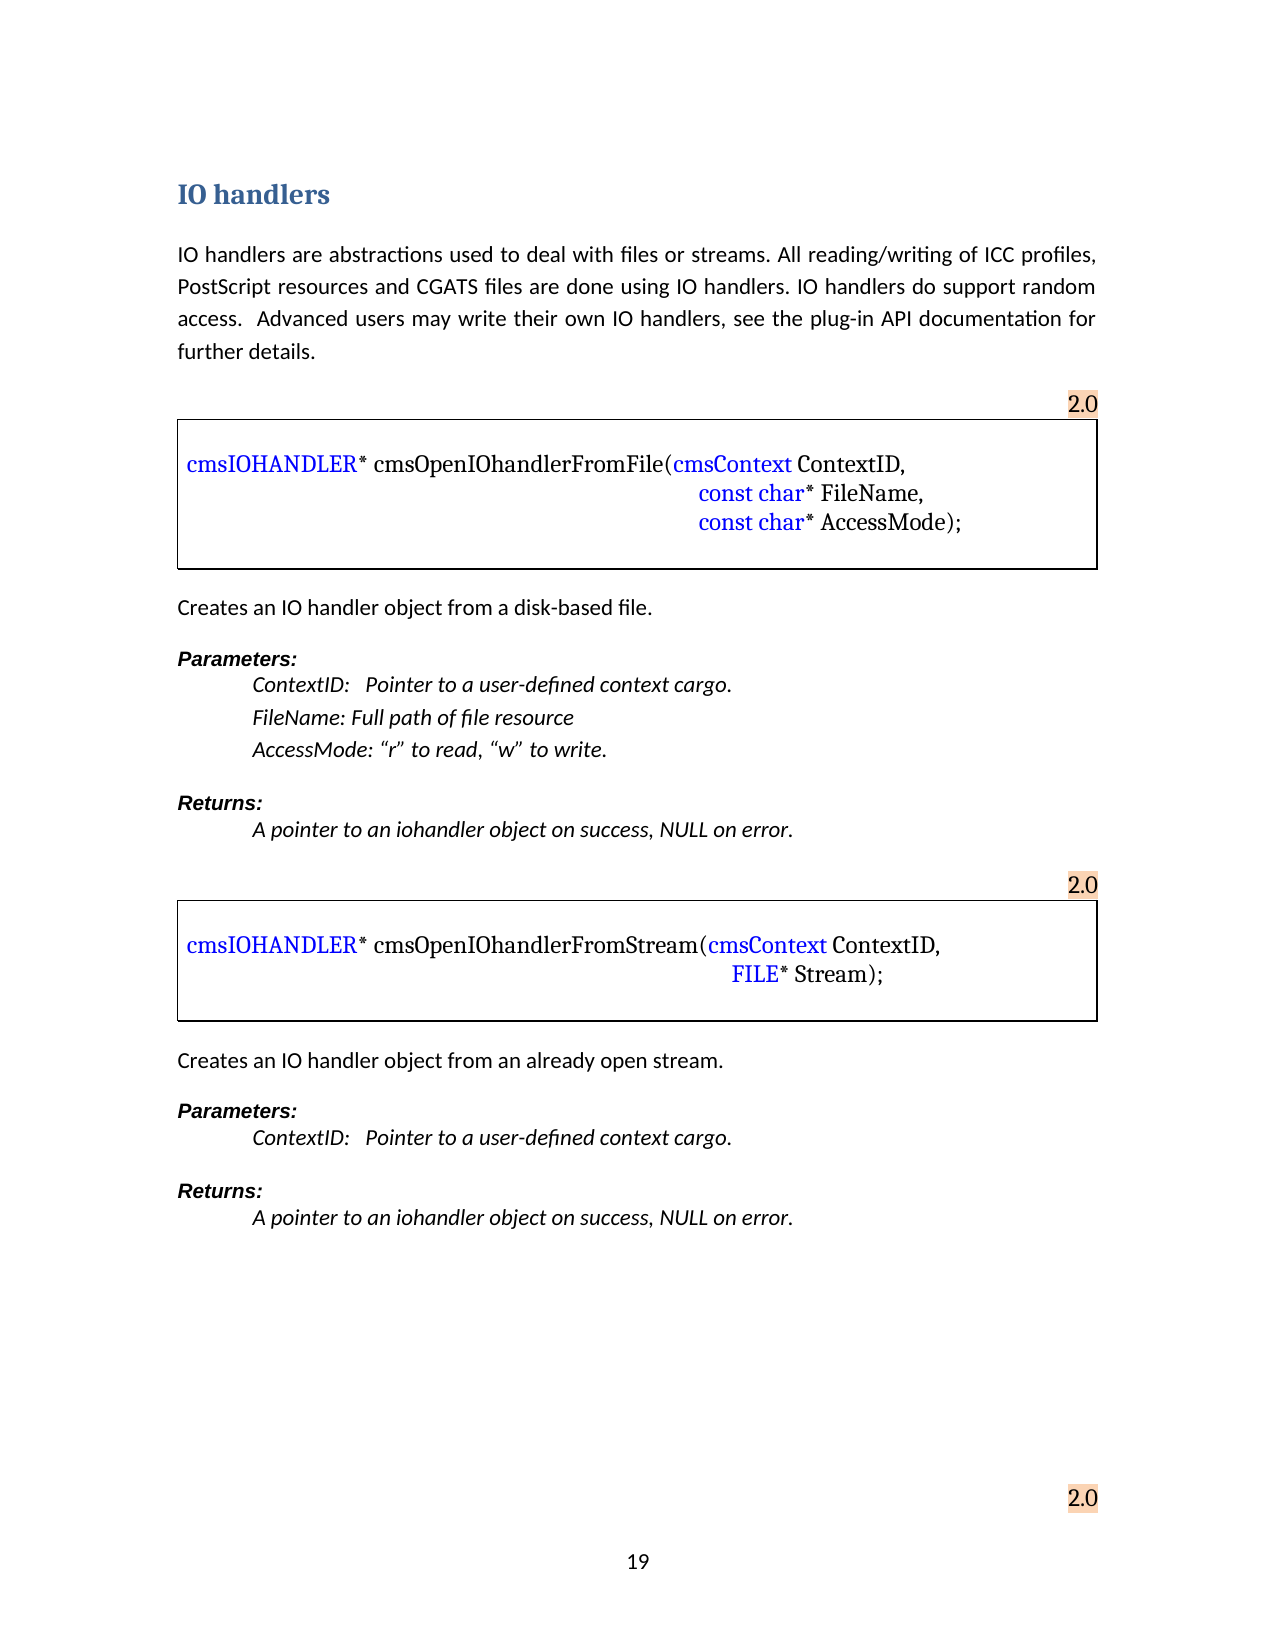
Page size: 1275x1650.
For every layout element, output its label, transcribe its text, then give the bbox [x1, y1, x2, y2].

subtitle IO handlers [177, 178, 1098, 212]
text 2.0 [177, 390, 1068, 418]
text Creates an IO handler object from an already open stream. [177, 1046, 1098, 1074]
text Creates an IO handler object from a disk-based file. [177, 593, 1098, 622]
text AccessMode: “r” to read, “w” to write. [177, 735, 1098, 763]
text Returns: [177, 1179, 1098, 1203]
text const char* AccessMode); [178, 505, 1096, 533]
text FILE* Stream); [178, 957, 1096, 986]
text cmsIOHANDLER* cmsOpenIOhandlerFromFile(cmsContext ContextID, [178, 447, 1096, 476]
text Returns: [177, 791, 1098, 815]
text Parameters: [177, 1099, 1098, 1123]
text ContextID: Pointer to a user-defined context cargo. [177, 1123, 1098, 1151]
text A pointer to an iohandler object on success, NULL on error. [177, 1203, 1098, 1231]
text Parameters: [177, 647, 1098, 671]
text const char* FileName, [178, 476, 1096, 505]
text A pointer to an iohandler object on success, NULL on error. [177, 815, 1098, 843]
text cmsIOHANDLER* cmsOpenIOhandlerFromStream(cmsContext ContextID, [178, 928, 1096, 957]
text IO handlers are abstractions used to deal with files or streams. All reading/writing of ICC profiles, PostScript resources and CGATS files are done using IO handlers. IO handlers do support random access. Advanced users may write their own IO handlers, see the plug-in API documentation for further details. [177, 240, 1098, 365]
text 2.0 [177, 871, 1068, 899]
text ContextID: Pointer to a user-defined context cargo. [177, 671, 1098, 698]
text FileName: Full path of file resource [177, 703, 1098, 731]
text 2.0 [177, 1484, 1068, 1513]
